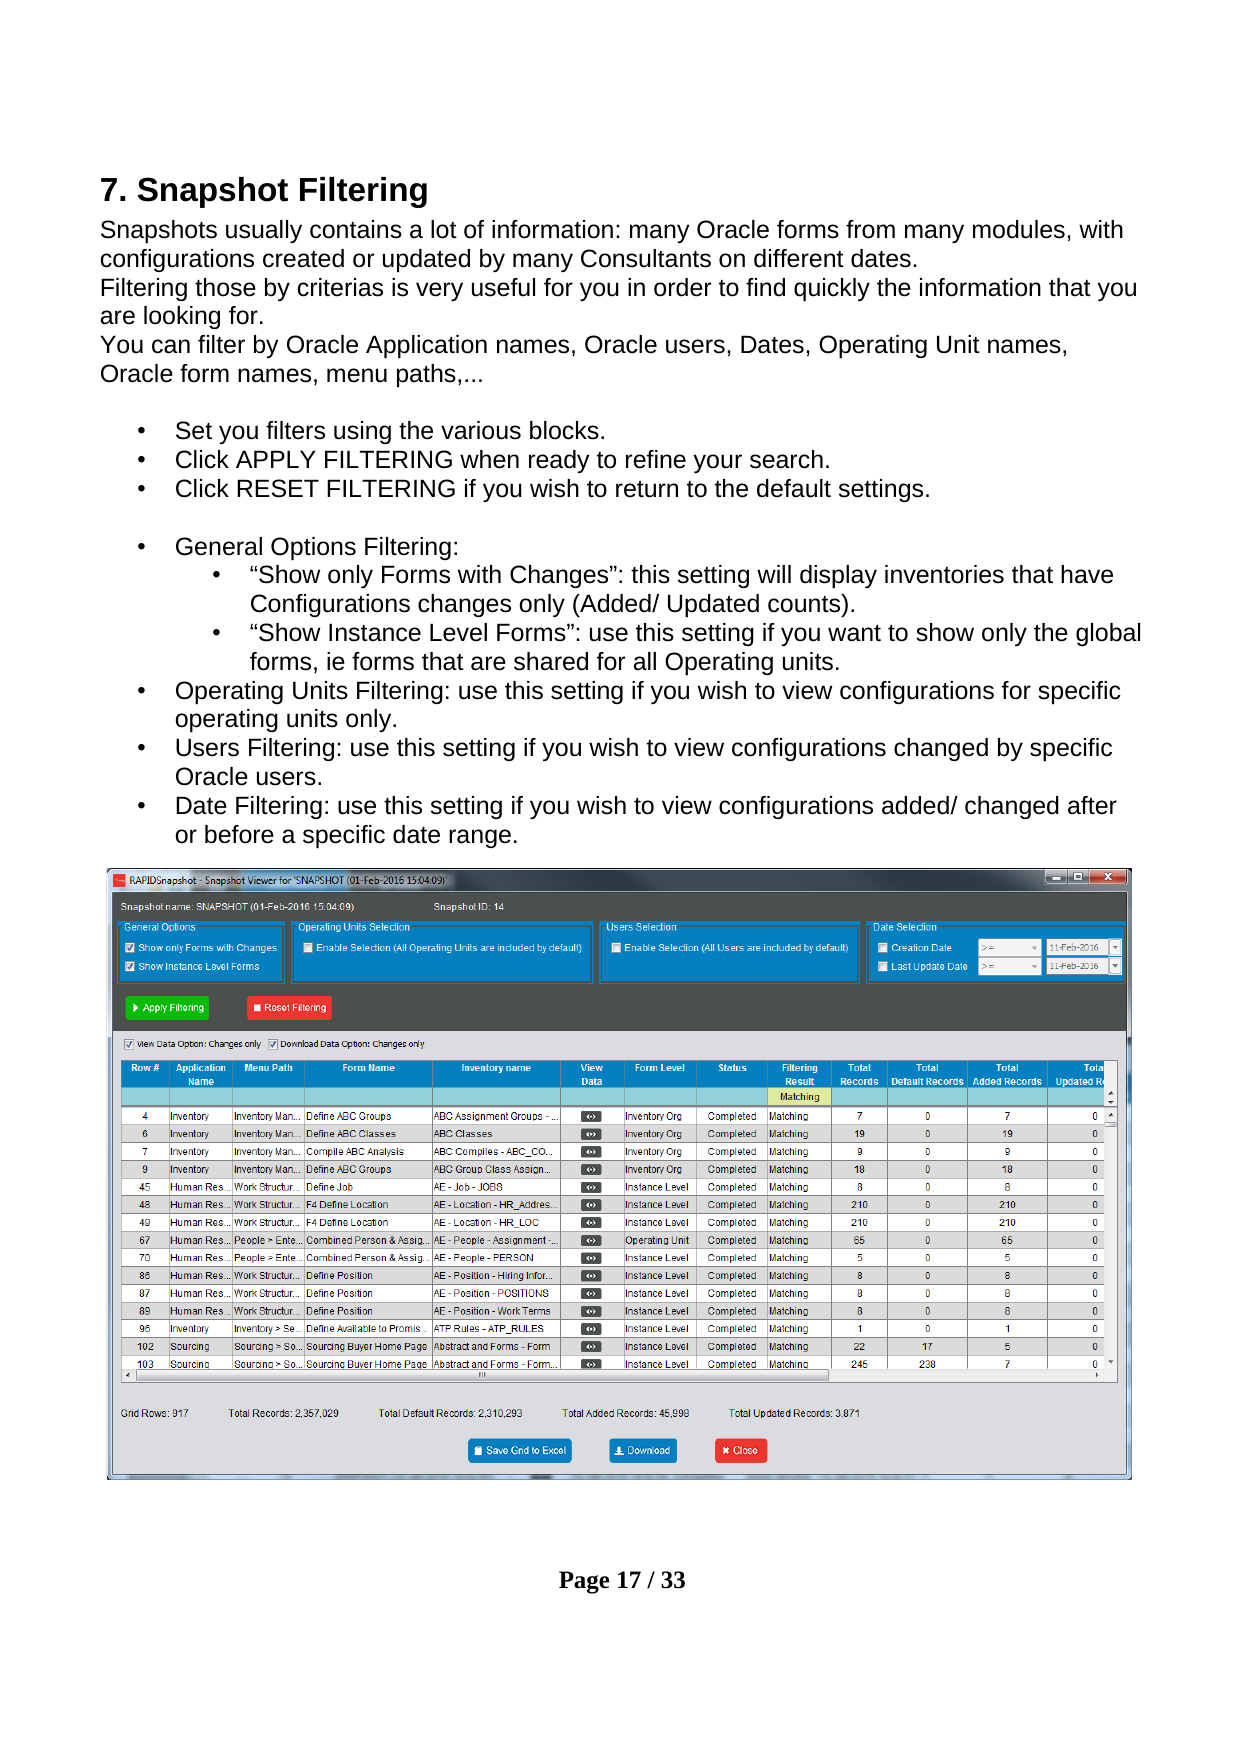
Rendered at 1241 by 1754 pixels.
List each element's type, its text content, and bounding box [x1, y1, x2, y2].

picture [106, 868, 1132, 1480]
list “Show only Forms with Changes”: this setting will display inventories that have Configurations changes only (Added/ Updated counts). [212, 560, 1144, 618]
list Operating Units Filtering: use this setting if you wish to view configurations for specific operating units only. [137, 676, 1144, 733]
list Users Filtering: use this setting if you wish to view configurations changed by specific Oracle users. [137, 733, 1144, 791]
text Snapshots usually contains a lot of information: many Oracle forms from many modules, with configurations created or updated by many Consultants on different dates. [99, 215, 1144, 272]
list Click RESET FILTERING if you wish to return to the default settings. [137, 474, 1144, 503]
list Click APPLY FILTERING when ready to refine your search. [137, 445, 1144, 474]
text Filtering those by criterias is very useful for you in order to find quickly the information that you are looking for. [99, 272, 1144, 330]
subtitle 7. Snapshot Filtering [99, 170, 1144, 209]
list General Options Filtering: [137, 532, 1144, 560]
list Set you filters using the various blocks. [137, 416, 1144, 445]
list “Show Instance Level Forms”: use this setting if you want to show only the global forms, ie forms that are shared for all Operating units. [212, 618, 1144, 676]
list Date Filtering: use this setting if you wish to view configurations added/ changed after or before a specific date range. [137, 791, 1144, 848]
text You can filter by Oracle Application names, Oracle users, Dates, Operating Unit names, Oracle form names, menu paths,... [99, 330, 1144, 387]
